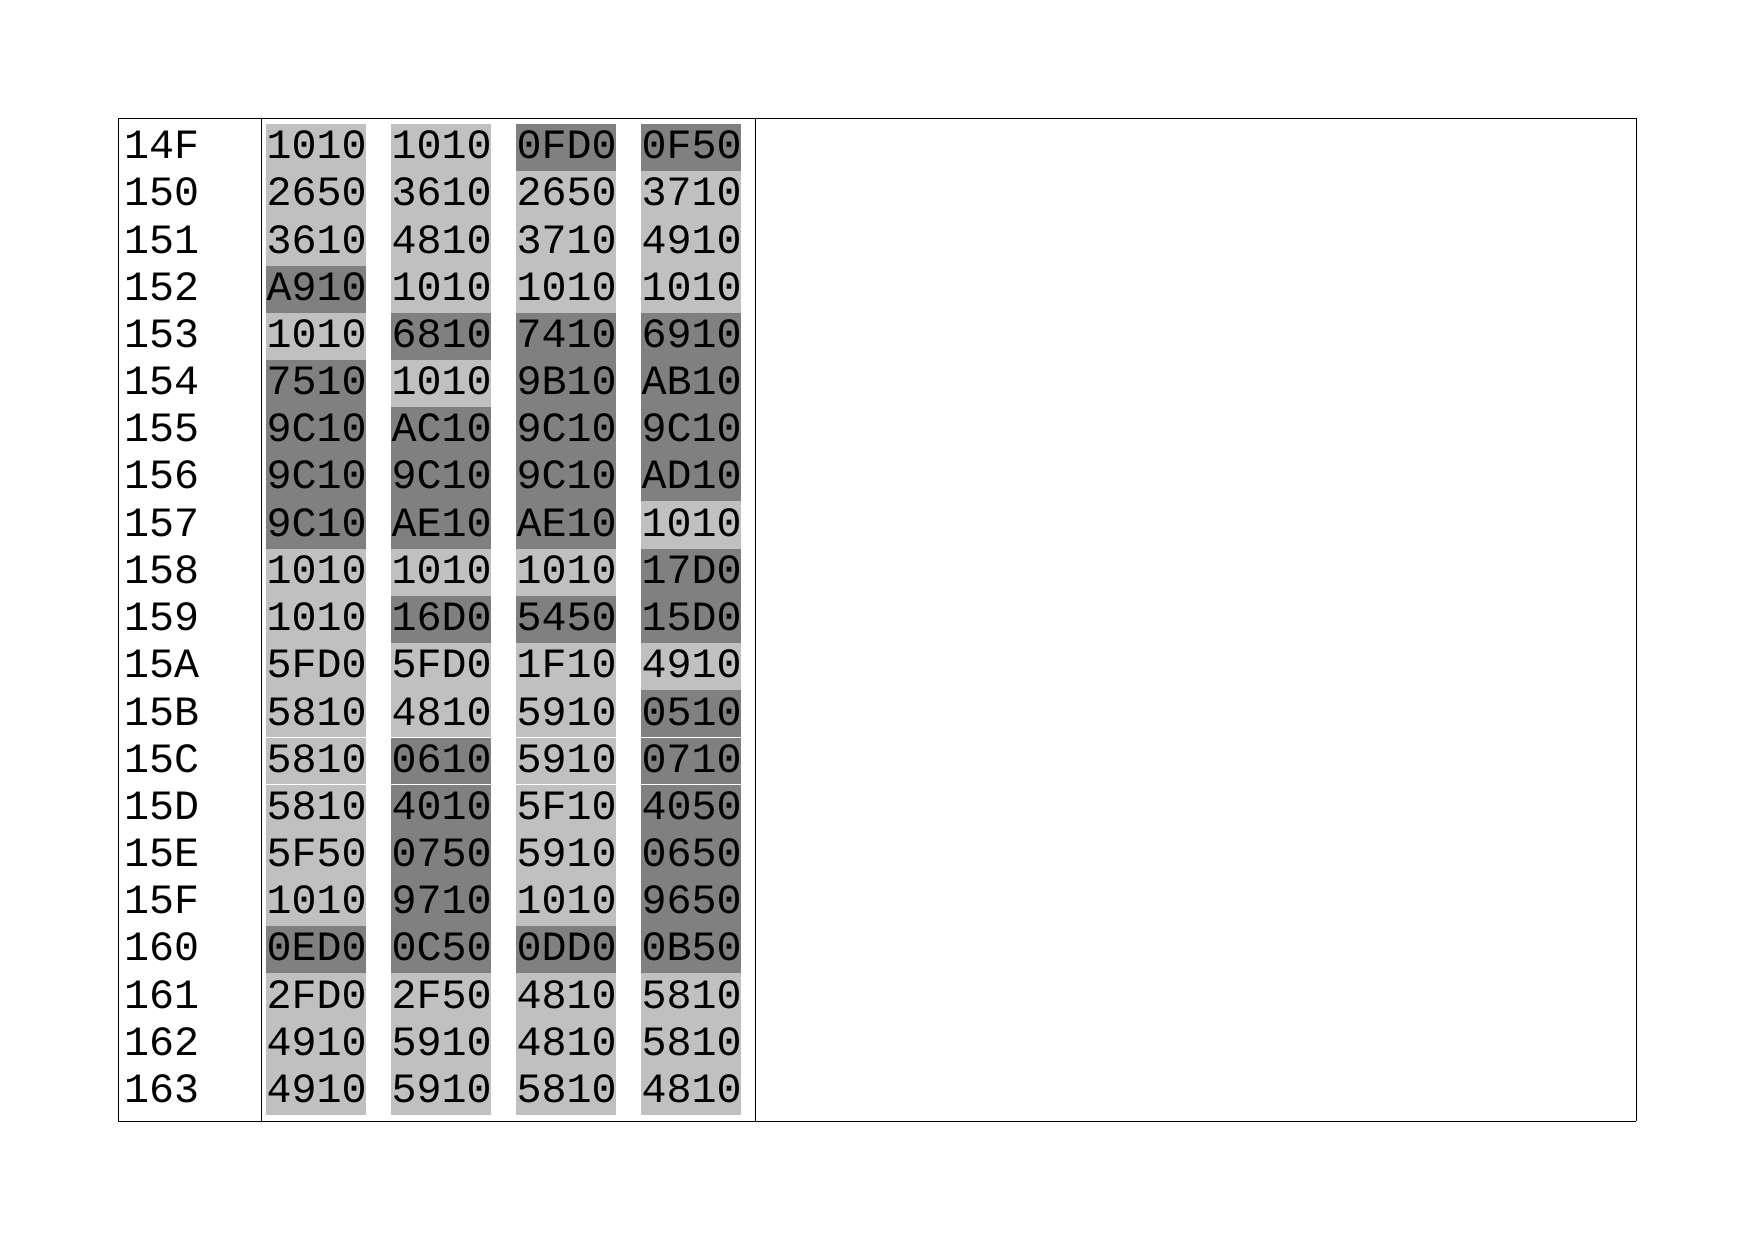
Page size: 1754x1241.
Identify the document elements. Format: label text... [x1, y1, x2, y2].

table_header 1010 1010 0FD0 0F50 2650 3610 2650 3710 3610 4810 3710 4910 A910 1010 1010 1010 1010 6810 7410 6910 7510 1010 9B10 AB10 9C10 AC10 9C10 9C10 9C10 9C10 9C10 AD10 9C10 AE10 AE10 1010 1010 1010 1010 17D0 1010 16D0 5450 15D0 5FD0 5FD0 1F10 4910 5810 4810 5910 0510 5810 0610 5910 0710 5810 4010 5F10 4050 5F50 0750 5910 0650 1010 9710 1010 9650 0ED0 0C50 0DD0 0B50 2FD0 2F50 4810 5810 4910 5910 4810 5810 4910 5910 5810 4810 [262, 119, 755, 1121]
table_header 14F 150 151 152 153 154 155 156 157 158 159 15A 15B 15C 15D 15E 15F 160 161 162 163 [119, 119, 261, 1121]
table_header [756, 119, 1636, 1121]
